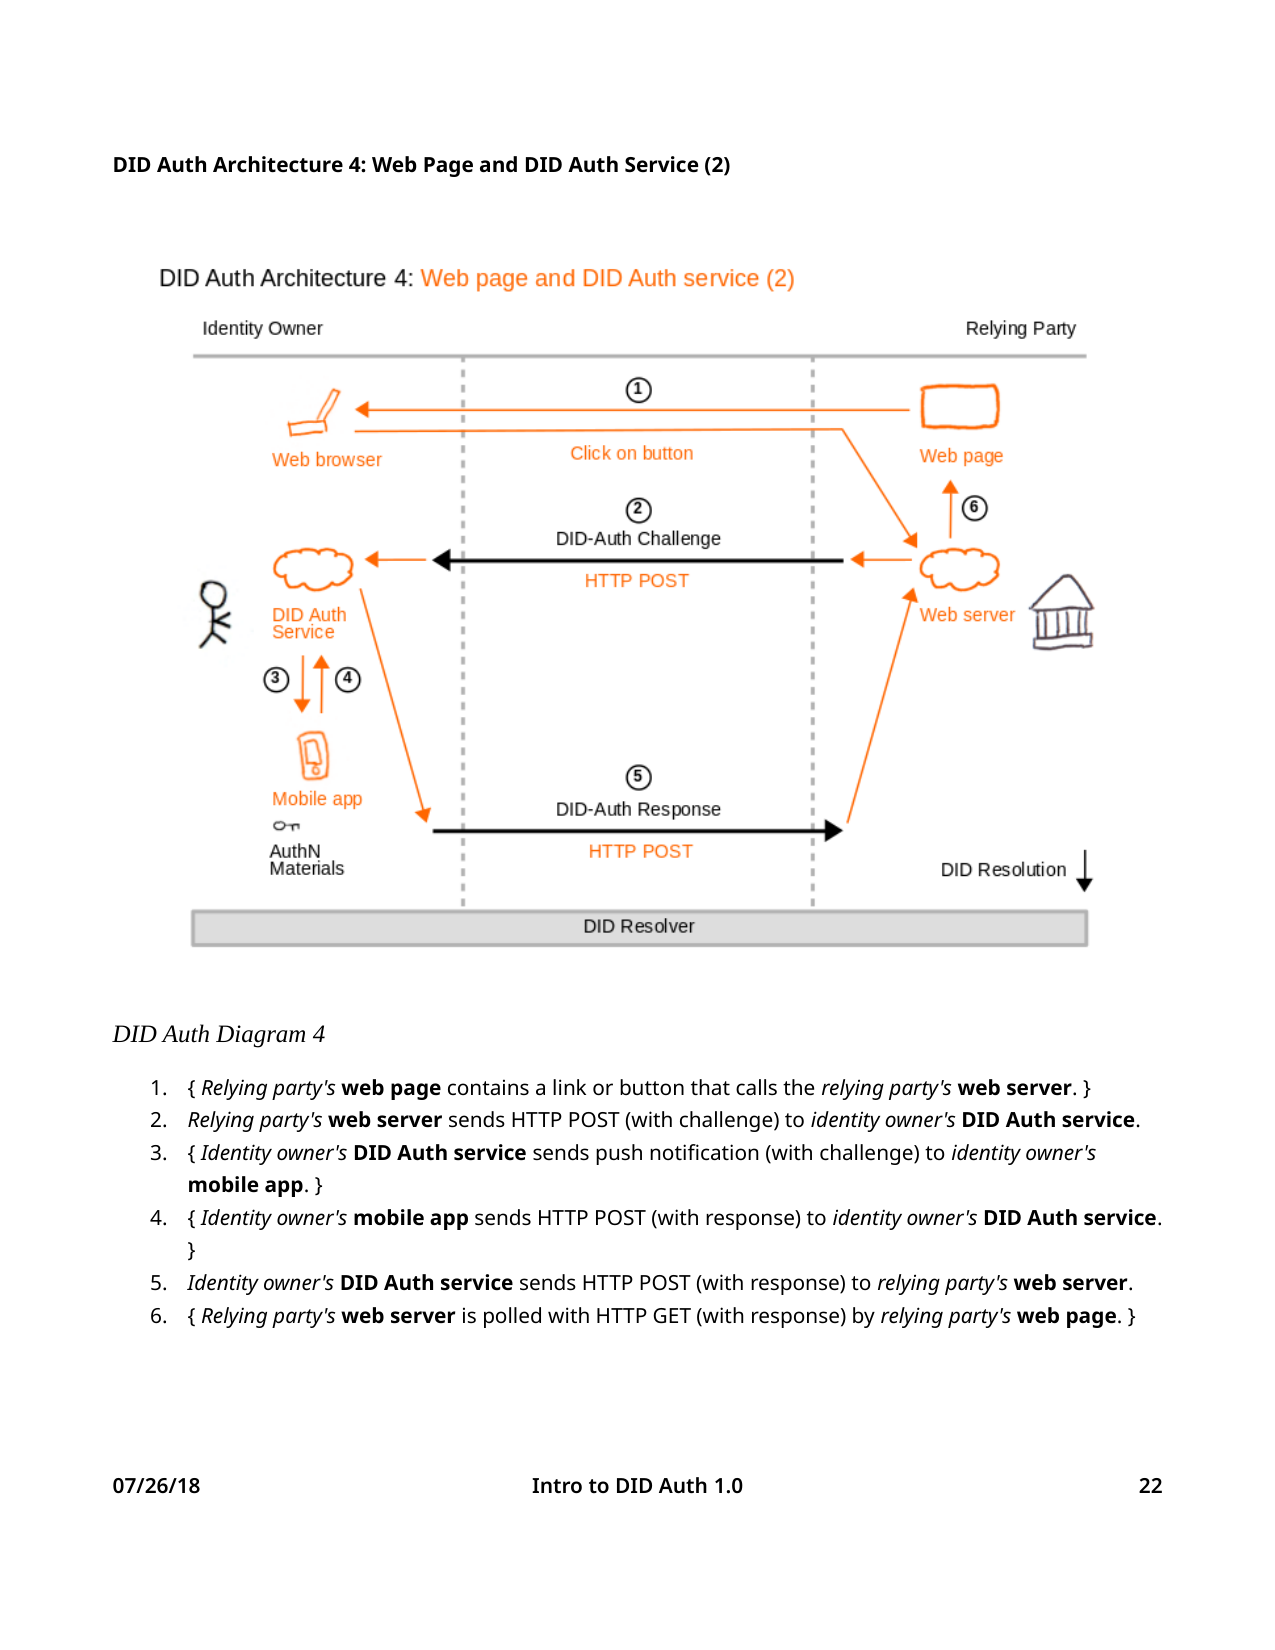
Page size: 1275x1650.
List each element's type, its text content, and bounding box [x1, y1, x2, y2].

list { Identity owner's mobile app sends HTTP POST (with response) to identity owner's DID Auth service. } [150, 1203, 1162, 1264]
subtitle DID Auth Architecture 4: Web Page and DID Auth Service (2) [112, 150, 1162, 178]
list { Identity owner's DID Auth service sends push notification (with challenge) to identity owner's mobile app. } [150, 1138, 1162, 1199]
list { Relying party's web server is polled with HTTP GET (with response) by relying party's web page. } [150, 1301, 1162, 1329]
list { Relying party's web page contains a link or button that calls the relying party's web server. } [150, 1073, 1162, 1101]
picture [112, 197, 1163, 1009]
list Relying party's web server sends HTTP POST (with challenge) to identity owner's DID Auth service. [150, 1105, 1162, 1134]
list Identity owner's DID Auth service sends HTTP POST (with response) to relying party's web server. [150, 1268, 1162, 1297]
text DID Auth Diagram 4 [112, 1009, 1162, 1047]
